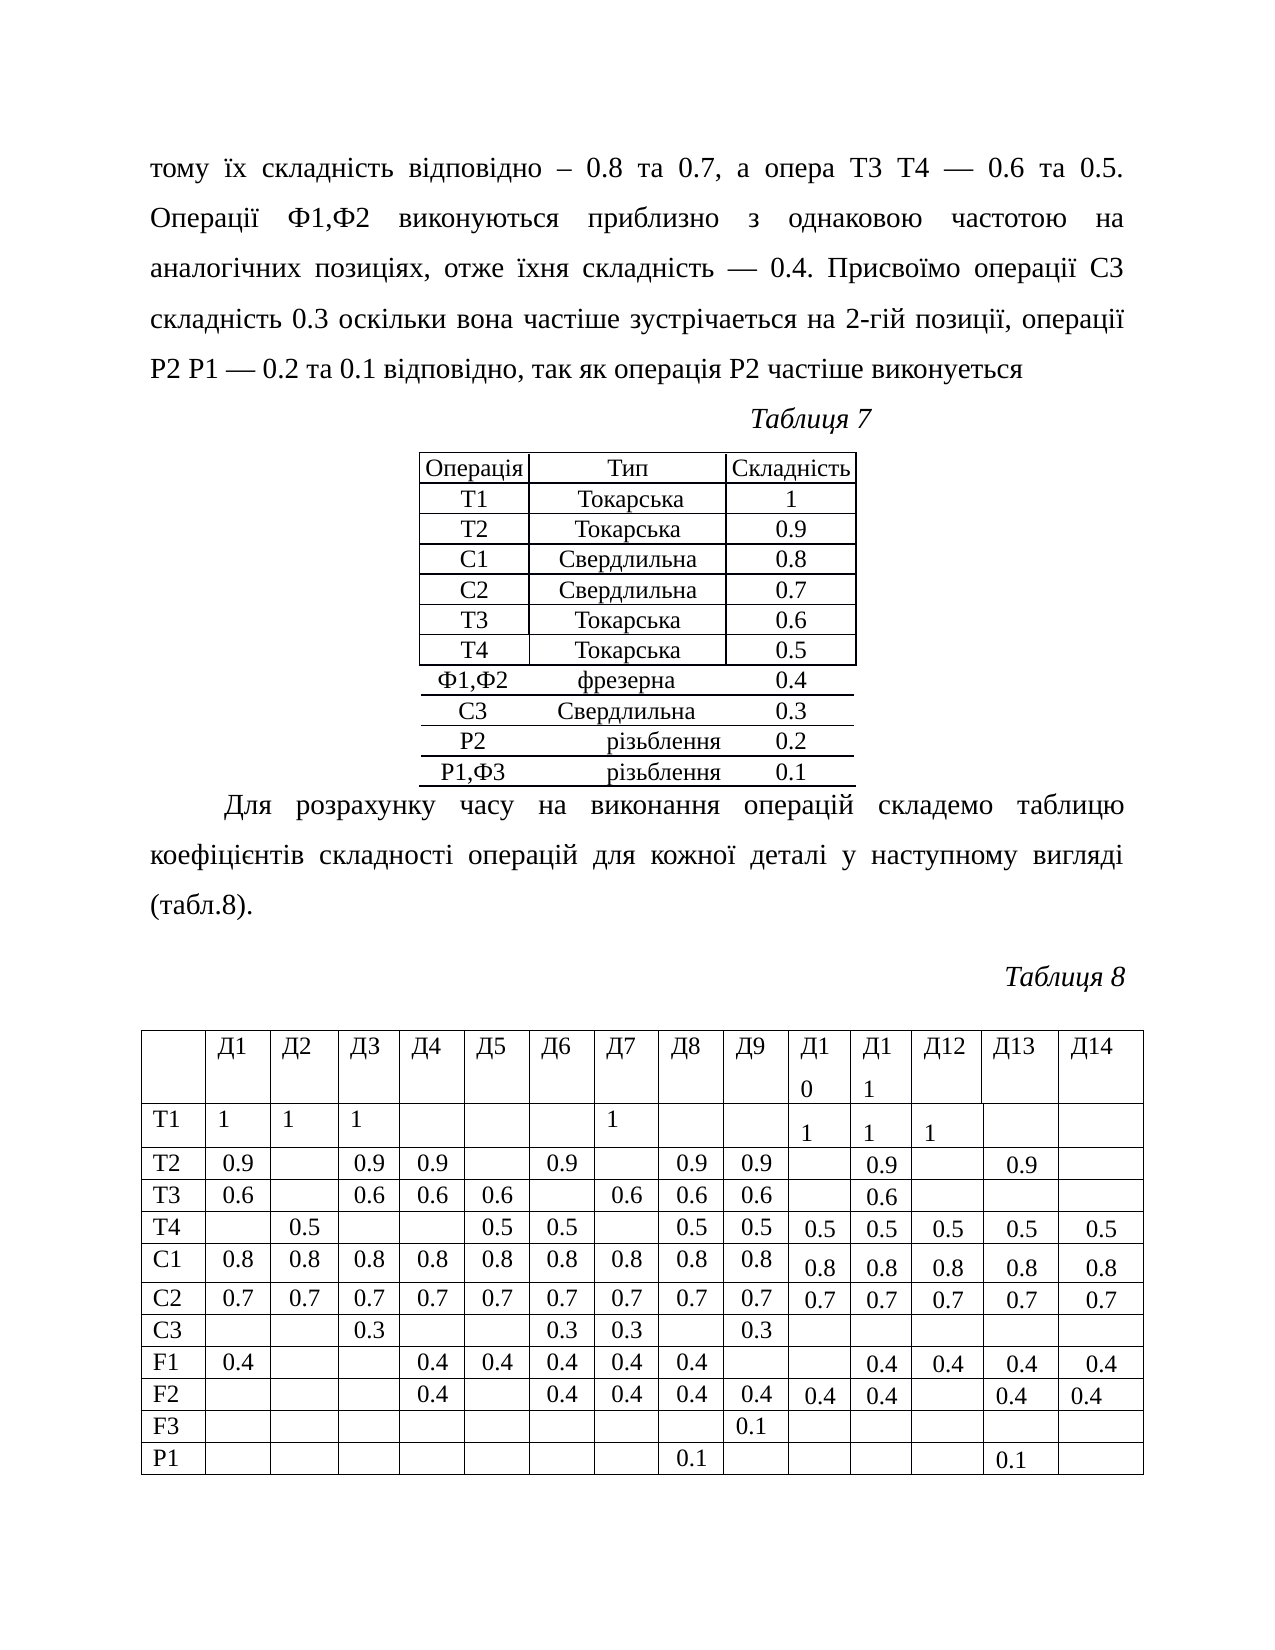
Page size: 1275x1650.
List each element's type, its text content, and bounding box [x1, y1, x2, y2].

table_cell 0.4 [530, 1347, 594, 1378]
table_cell 1 [271, 1104, 338, 1147]
table_cell 0.4 [912, 1347, 983, 1378]
table_cell [271, 1443, 338, 1474]
table_cell Ф1,Ф2 [419, 666, 526, 694]
table_cell 0.2 [726, 725, 856, 755]
table_cell 0.5 [271, 1212, 338, 1243]
table_cell [271, 1347, 338, 1378]
table_cell 0.7 [465, 1283, 529, 1314]
table_cell [465, 1443, 529, 1474]
text тому їх складність відповідно – 0.8 та 0.7, а опера Т3 Т4 — 0.6 та 0.5. Операції Ф1,Ф2 виконуються приблизно з однаковою частотою на аналогічних позиціях, отже їхня складність — 0.4. Присвоїмо операції С3 складність 0.3 оскільки вона частіше зустрічаеться на 2-гій позиції, операції P2 P1 — 0.2 та 0.1 відповідно, так як операція Р2 частіше виконуеться [150, 150, 1125, 385]
table_cell 0.4 [530, 1379, 594, 1410]
table_cell [271, 1411, 338, 1442]
table_cell 0.4 [984, 1347, 1058, 1378]
table_header [142, 1031, 205, 1103]
table_cell 0.5 [724, 1212, 788, 1243]
table_cell 0.8 [724, 1244, 788, 1282]
table_cell різьблення [526, 757, 726, 785]
table_cell 0.7 [271, 1283, 338, 1314]
table_cell [595, 1212, 658, 1243]
table_cell 0.1 [659, 1443, 723, 1474]
table_cell 0.8 [1059, 1244, 1143, 1282]
table_cell 0.3 [595, 1315, 658, 1346]
table_cell 0.9 [530, 1148, 594, 1179]
table_cell 0.9 [851, 1148, 911, 1179]
table_cell [851, 1411, 911, 1442]
table_cell [912, 1443, 983, 1474]
table_cell 0.5 [851, 1212, 911, 1243]
table_cell 0.8 [595, 1244, 658, 1282]
table_cell [984, 1180, 1058, 1211]
table_cell [912, 1379, 983, 1410]
table_cell [724, 1347, 788, 1378]
table_cell [530, 1180, 594, 1211]
table_cell [724, 1104, 788, 1147]
table_cell [271, 1379, 338, 1410]
table_header Д12 [912, 1031, 981, 1103]
table_cell 0.7 [789, 1283, 850, 1314]
table_header Д14 [1059, 1031, 1143, 1103]
table_cell 0.8 [206, 1244, 270, 1282]
table_cell [851, 1315, 911, 1346]
table_cell [789, 1180, 850, 1211]
table_cell 0.6 [339, 1180, 399, 1211]
table_cell 0.5 [984, 1212, 1058, 1243]
table_cell 0.7 [530, 1283, 594, 1314]
table_cell [465, 1379, 529, 1410]
table_cell 0.4 [206, 1347, 270, 1378]
table_cell 1 [851, 1104, 911, 1147]
table_cell [339, 1347, 399, 1378]
table_cell 0.4 [851, 1379, 911, 1410]
table_cell 0.8 [912, 1244, 983, 1282]
table_header Д5 [465, 1031, 529, 1103]
table_cell [851, 1443, 911, 1474]
table_cell [339, 1411, 399, 1442]
table_cell 0.4 [595, 1379, 658, 1410]
table_cell 0.6 [465, 1180, 529, 1211]
table_cell Т4 [525, 635, 529, 664]
table_cell [984, 1315, 1058, 1346]
table_cell [530, 1411, 594, 1442]
table_cell різьблення [526, 726, 726, 755]
table_cell 0.4 [659, 1347, 723, 1378]
table_cell 0.7 [659, 1283, 723, 1314]
table_cell 0.7 [206, 1283, 270, 1314]
table_cell T1 [142, 1104, 205, 1147]
table_cell [1059, 1315, 1143, 1346]
table_cell 0.5 [912, 1212, 983, 1243]
table_cell 0.8 [851, 1244, 911, 1282]
table_cell 0.7 [595, 1283, 658, 1314]
table_cell [595, 1411, 658, 1442]
table_cell [465, 1104, 529, 1147]
table_cell 0.7 [1059, 1283, 1143, 1314]
table_cell 0.8 [339, 1244, 399, 1282]
table_header Д11 [851, 1031, 911, 1103]
table_cell 0.8 [271, 1244, 338, 1282]
table_cell C2 [142, 1283, 205, 1314]
table_cell [206, 1212, 270, 1243]
table_cell Р1,Ф3 [419, 755, 526, 785]
table_cell 0.5 [789, 1212, 850, 1243]
table_cell 0.4 [984, 1379, 1058, 1410]
table_cell 0.8 [530, 1244, 594, 1282]
table_cell [400, 1443, 464, 1474]
table_cell 1 [339, 1104, 399, 1147]
table_cell [530, 1443, 594, 1474]
table_cell 0.4 [1059, 1347, 1143, 1378]
table_cell T2 [142, 1148, 205, 1179]
table_cell [789, 1443, 850, 1474]
table_cell F3 [142, 1411, 205, 1442]
table_cell 0.8 [789, 1244, 850, 1282]
table_cell [271, 1180, 338, 1211]
table_header ДЗ [339, 1031, 399, 1103]
table_cell 0.4 [724, 1379, 788, 1410]
table_cell [984, 1104, 1058, 1147]
table_cell [984, 1411, 1058, 1442]
table_cell T3 [142, 1180, 205, 1211]
table_header Д2 [271, 1031, 338, 1103]
table_cell 1 [595, 1104, 658, 1147]
table_header Д9 [724, 1031, 788, 1103]
table_cell 0.9 [400, 1148, 464, 1179]
table_header Д4 [400, 1031, 464, 1103]
table_cell 0.6 [595, 1180, 658, 1211]
table_cell [659, 1411, 723, 1442]
table_cell [465, 1411, 529, 1442]
table_cell [789, 1411, 850, 1442]
table_header Д13 [982, 1031, 1058, 1103]
table_cell 0.3 [339, 1315, 399, 1346]
table_cell [465, 1148, 529, 1179]
table_cell 0.4 [726, 666, 856, 694]
table_cell [595, 1148, 658, 1179]
table_cell [912, 1180, 983, 1211]
table_cell [1059, 1104, 1143, 1147]
table_cell 0.8 [465, 1244, 529, 1282]
table_cell F2 [142, 1379, 205, 1410]
table_cell 0.7 [851, 1283, 911, 1314]
table_cell [206, 1411, 270, 1442]
table_cell [206, 1315, 270, 1346]
table_cell [724, 1443, 788, 1474]
table_header Д10 [789, 1031, 850, 1103]
table_cell 0.5 [1059, 1212, 1143, 1243]
table_cell [912, 1148, 983, 1179]
table_cell [339, 1212, 399, 1243]
table_cell [271, 1148, 338, 1179]
table_cell 0.7 [400, 1283, 464, 1314]
table_cell 0.7 [912, 1283, 983, 1314]
table_cell [912, 1315, 983, 1346]
table_header Д6 [530, 1031, 594, 1103]
table_cell 1 [206, 1104, 270, 1147]
table_cell [400, 1411, 464, 1442]
table_cell [400, 1212, 464, 1243]
table_cell 0.5 [530, 1212, 594, 1243]
table_cell Р2 [419, 725, 526, 755]
table_cell 0.3 [724, 1315, 788, 1346]
table_cell T4 [142, 1212, 205, 1243]
table_cell [789, 1347, 850, 1378]
table_cell 0.6 [206, 1180, 270, 1211]
table_cell 0.3 [726, 694, 856, 725]
table_cell P1 [142, 1443, 205, 1474]
table_cell [339, 1443, 399, 1474]
table_cell [912, 1411, 983, 1442]
table_cell C3 [142, 1315, 205, 1346]
table_cell 0.1 [724, 1411, 788, 1442]
table_cell 1 [912, 1104, 983, 1147]
table_cell [400, 1104, 464, 1147]
text Для розрахунку часу на виконання операцій складемо таблицю коефіцієнтів складності операцій для кожної деталі у наступному вигляді (табл.8). [150, 787, 1125, 921]
table_cell 0.6 [659, 1180, 723, 1211]
table_cell 0.7 [984, 1283, 1058, 1314]
table_cell 0.9 [984, 1148, 1058, 1179]
table_cell 0.4 [595, 1347, 658, 1378]
table_cell 0.9 [659, 1148, 723, 1179]
table_cell [1059, 1411, 1143, 1442]
table_cell [400, 1315, 464, 1346]
table_cell [1059, 1148, 1143, 1179]
table_header Д1 [206, 1031, 270, 1103]
table_cell [789, 1315, 850, 1346]
table_cell [206, 1443, 270, 1474]
table_cell 0.9 [339, 1148, 399, 1179]
table_cell 0.8 [984, 1244, 1058, 1282]
table_cell [659, 1104, 723, 1147]
table_cell 0.5 [465, 1212, 529, 1243]
table_cell F1 [142, 1347, 205, 1378]
table_cell 0.6 [851, 1180, 911, 1211]
table_cell 0.3 [530, 1315, 594, 1346]
text Таблиця 8 [150, 959, 1125, 992]
table_cell 0.4 [400, 1347, 464, 1378]
table_cell [339, 1379, 399, 1410]
table_cell 0.1 [726, 755, 856, 785]
table_cell 0.6 [724, 1180, 788, 1211]
table_cell 0.6 [400, 1180, 464, 1211]
table_cell 1 [789, 1104, 850, 1147]
table_cell 0.7 [339, 1283, 399, 1314]
table_cell 0.8 [400, 1244, 464, 1282]
table_cell [1059, 1443, 1143, 1474]
table_header Д8 [659, 1031, 723, 1103]
table_cell [1059, 1180, 1143, 1211]
table_cell 0.1 [984, 1443, 1058, 1474]
table_cell 0.8 [659, 1244, 723, 1282]
table_cell [530, 1104, 594, 1147]
table_cell [271, 1315, 338, 1346]
table_cell 0.4 [789, 1379, 850, 1410]
table_cell 0.4 [465, 1347, 529, 1378]
table_header Тип [722, 453, 726, 482]
table_cell 0.9 [724, 1148, 788, 1179]
table_cell [595, 1443, 658, 1474]
table_header Д7 [595, 1031, 658, 1103]
table_cell 0.4 [851, 1347, 911, 1378]
table_cell 0.7 [724, 1283, 788, 1314]
table_cell [465, 1315, 529, 1346]
table_cell 0.4 [659, 1379, 723, 1410]
table_cell 0.5 [659, 1212, 723, 1243]
table_cell [789, 1148, 850, 1179]
table_cell 0.4 [400, 1379, 464, 1410]
table_cell [659, 1315, 723, 1346]
text Таблиця 7 [150, 402, 1125, 435]
table_cell C1 [142, 1244, 205, 1282]
table_cell С3 [419, 694, 526, 725]
table_cell 0.4 [1059, 1379, 1143, 1410]
table_cell 0.9 [206, 1148, 270, 1179]
table_cell [206, 1379, 270, 1410]
